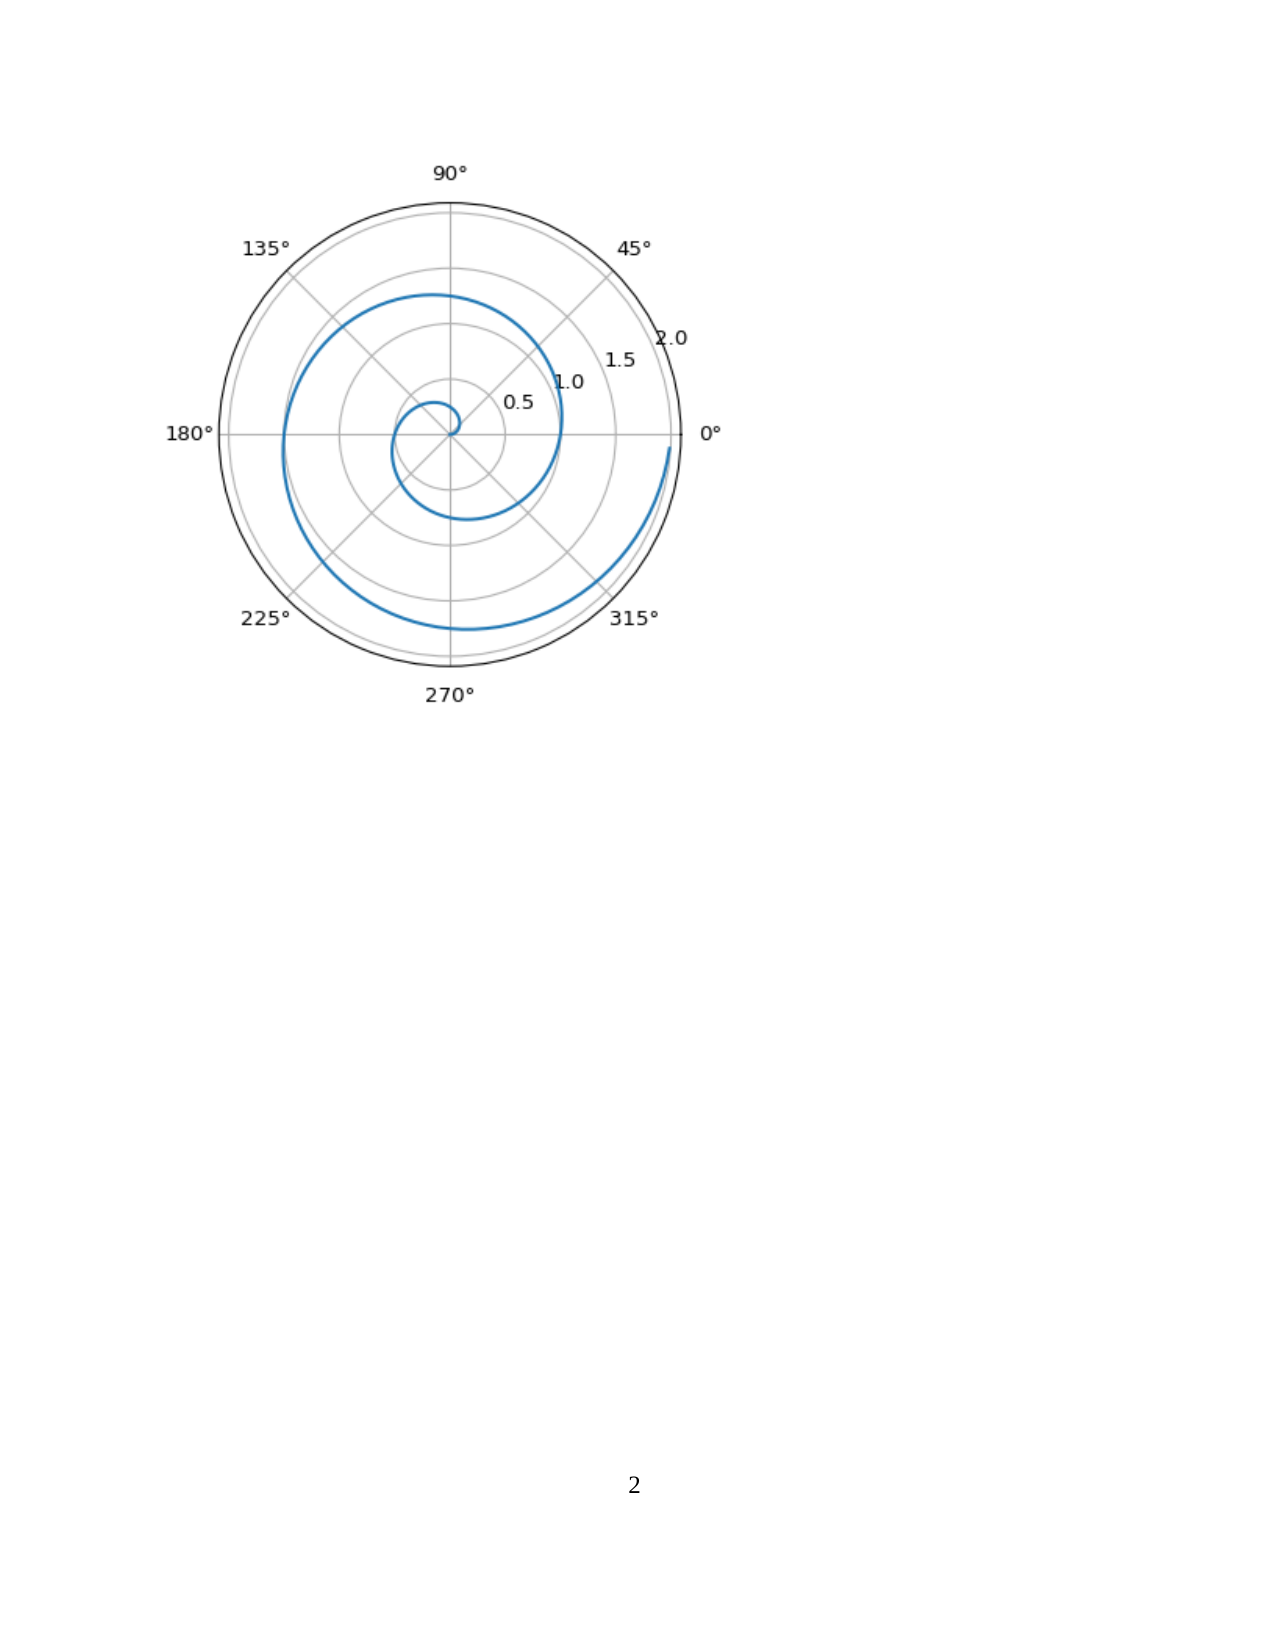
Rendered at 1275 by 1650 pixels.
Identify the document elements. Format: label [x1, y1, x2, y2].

picture [150, 150, 736, 721]
